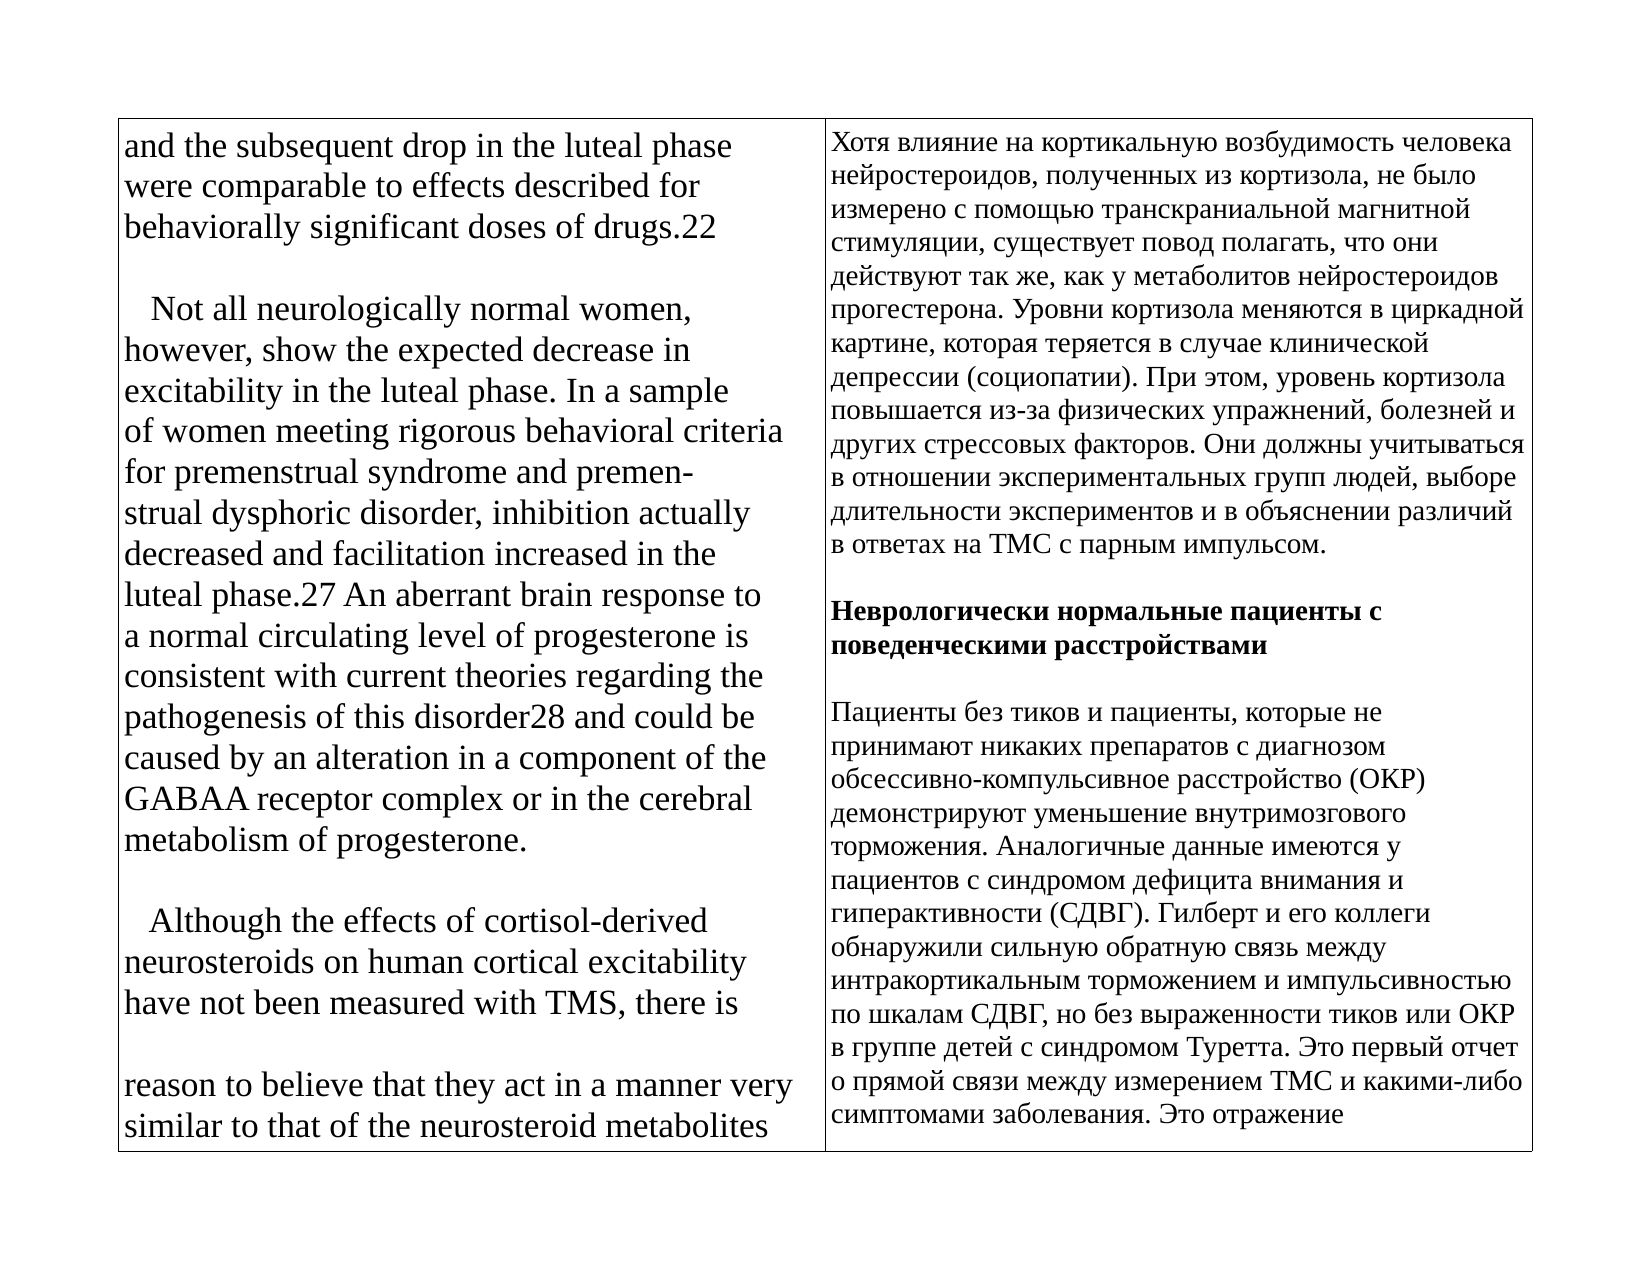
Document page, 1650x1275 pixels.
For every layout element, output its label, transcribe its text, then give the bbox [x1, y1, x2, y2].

table_header Хотя влияние на кортикальную возбудимость человека нейростероидов, полученных из кортизола, не было измерено с помощью транскраниальной магнитной стимуляции, существует повод полагать, что они действуют так же, как у метаболитов нейростероидов прогестерона. Уровни кортизола меняются в циркадной картине, которая теряется в случае клинической депрессии (социопатии). При этом, уровень кортизола повышается из-за физических упражнений, болезней и других стрессовых факторов. Они должны учитываться в отношении экспериментальных групп людей, выборе длительности экспериментов и в объяснении различий в ответах на ТМС с парным импульсом. Неврологически нормальные пациенты с поведенческими расстройствами Пациенты без тиков и пациенты, которые не принимают никаких препаратов с диагнозом обсессивно-компульсивное расстройство (ОКР) демонстрируют уменьшение внутримозгового торможения. Аналогичные данные имеются у пациентов с синдромом дефицита внимания и гиперактивности (СДВГ). Гилберт и его коллеги обнаружили сильную обратную связь между интракортикальным торможением и импульсивностью по шкалам СДВГ, но без выраженности тиков или ОКР в группе детей с синдромом Туретта. Это первый отчет о прямой связи между измерением ТМС и какими-либо симптомами заболевания. Это отражение [826, 119, 1532, 1151]
table_header and the subsequent drop in the luteal phase were comparable to effects described for behaviorally significant doses of drugs.22 Not all neurologically normal women, however, show the expected decrease in excitability in the luteal phase. In a sample of women meeting rigorous behavioral criteria for premenstrual syndrome and premen- strual dysphoric disorder, inhibition actually decreased and facilitation increased in the luteal phase.27 An aberrant brain response to a normal circulating level of progesterone is consistent with current theories regarding the pathogenesis of this disorder28 and could be caused by an alteration in a component of the GABAA receptor complex or in the cerebral metabolism of progesterone. Although the effects of cortisol-derived neurosteroids on human cortical excitability have not been measured with TMS, there is reason to believe that they act in a manner very similar to that of the neurosteroid metabolites [119, 119, 825, 1151]
